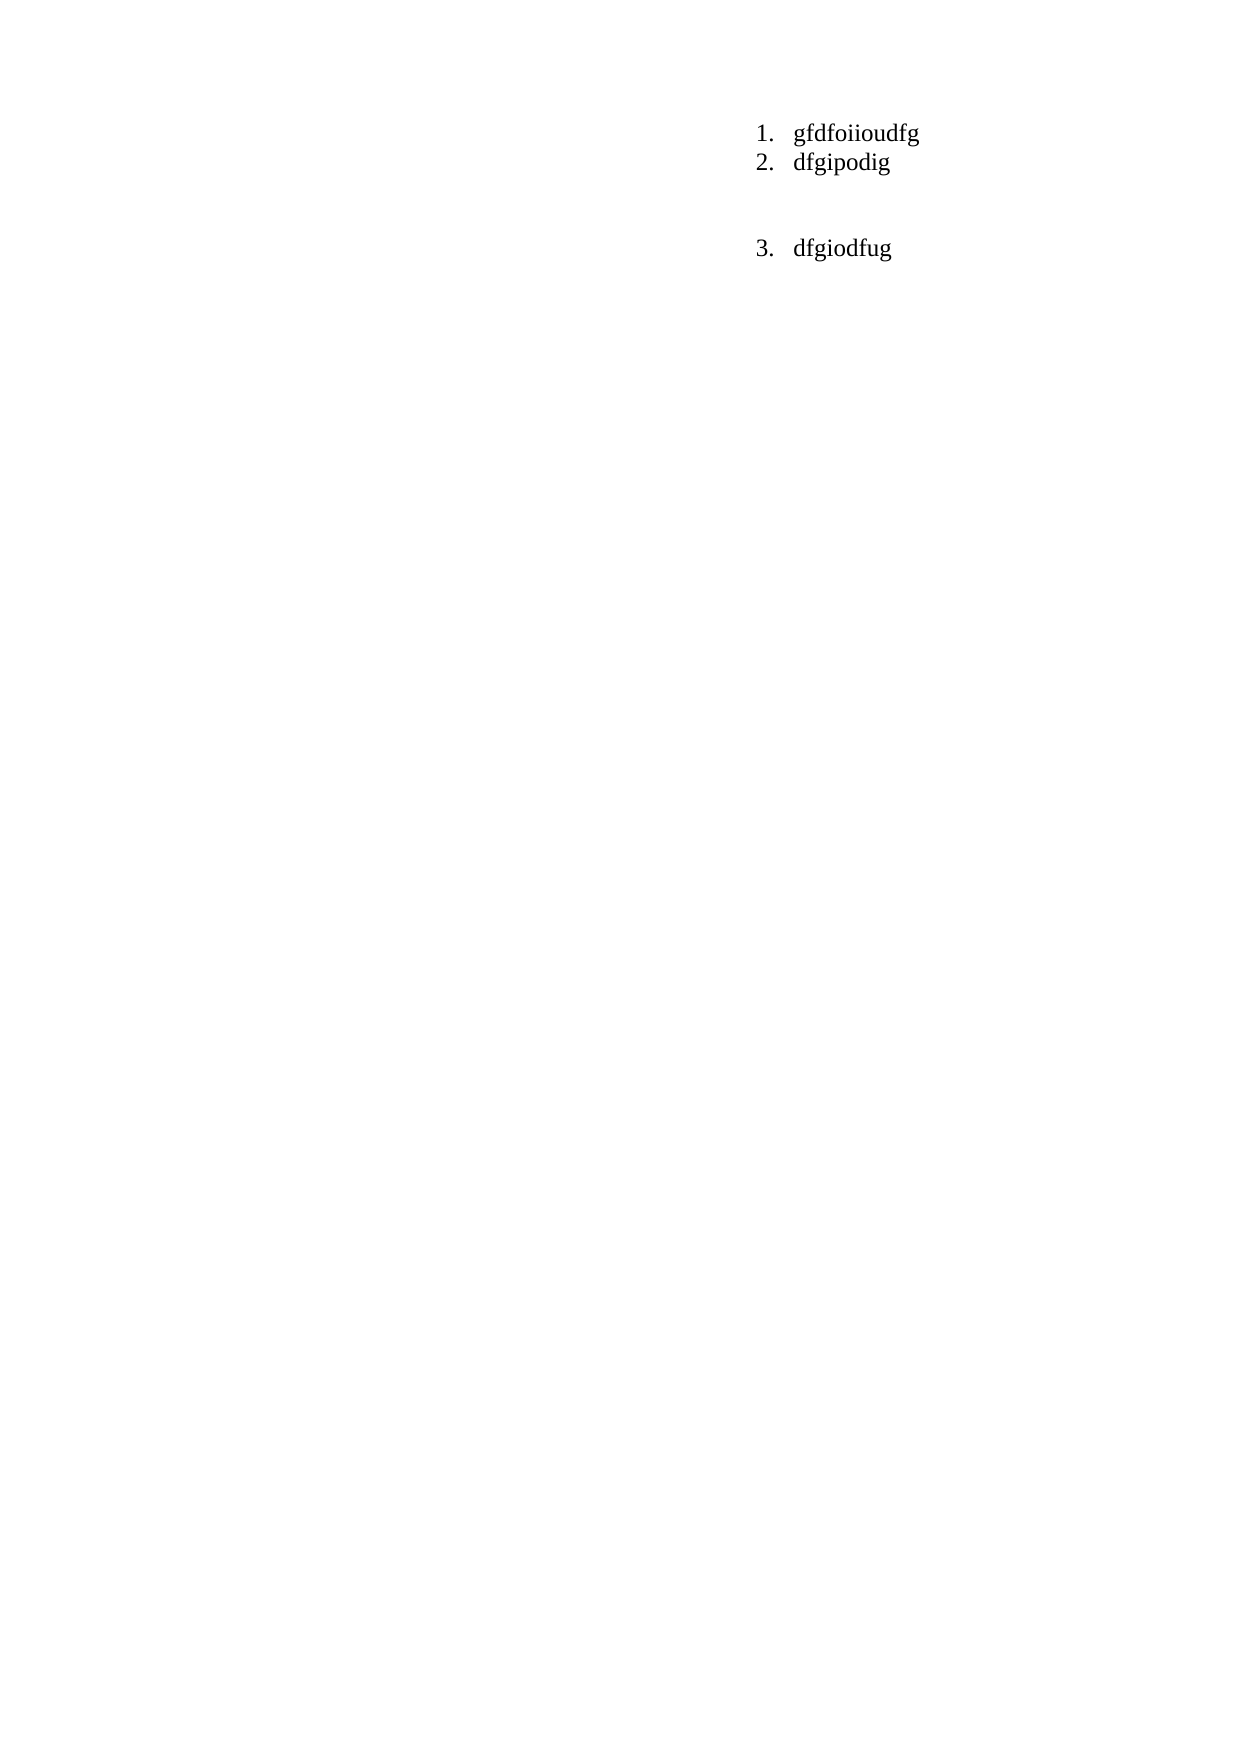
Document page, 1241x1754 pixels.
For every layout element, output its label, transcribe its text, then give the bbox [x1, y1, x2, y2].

list gfdfoiioudfg [756, 118, 1122, 147]
list dfgiodfug [756, 233, 1122, 262]
list dfgipodig [756, 147, 1122, 233]
